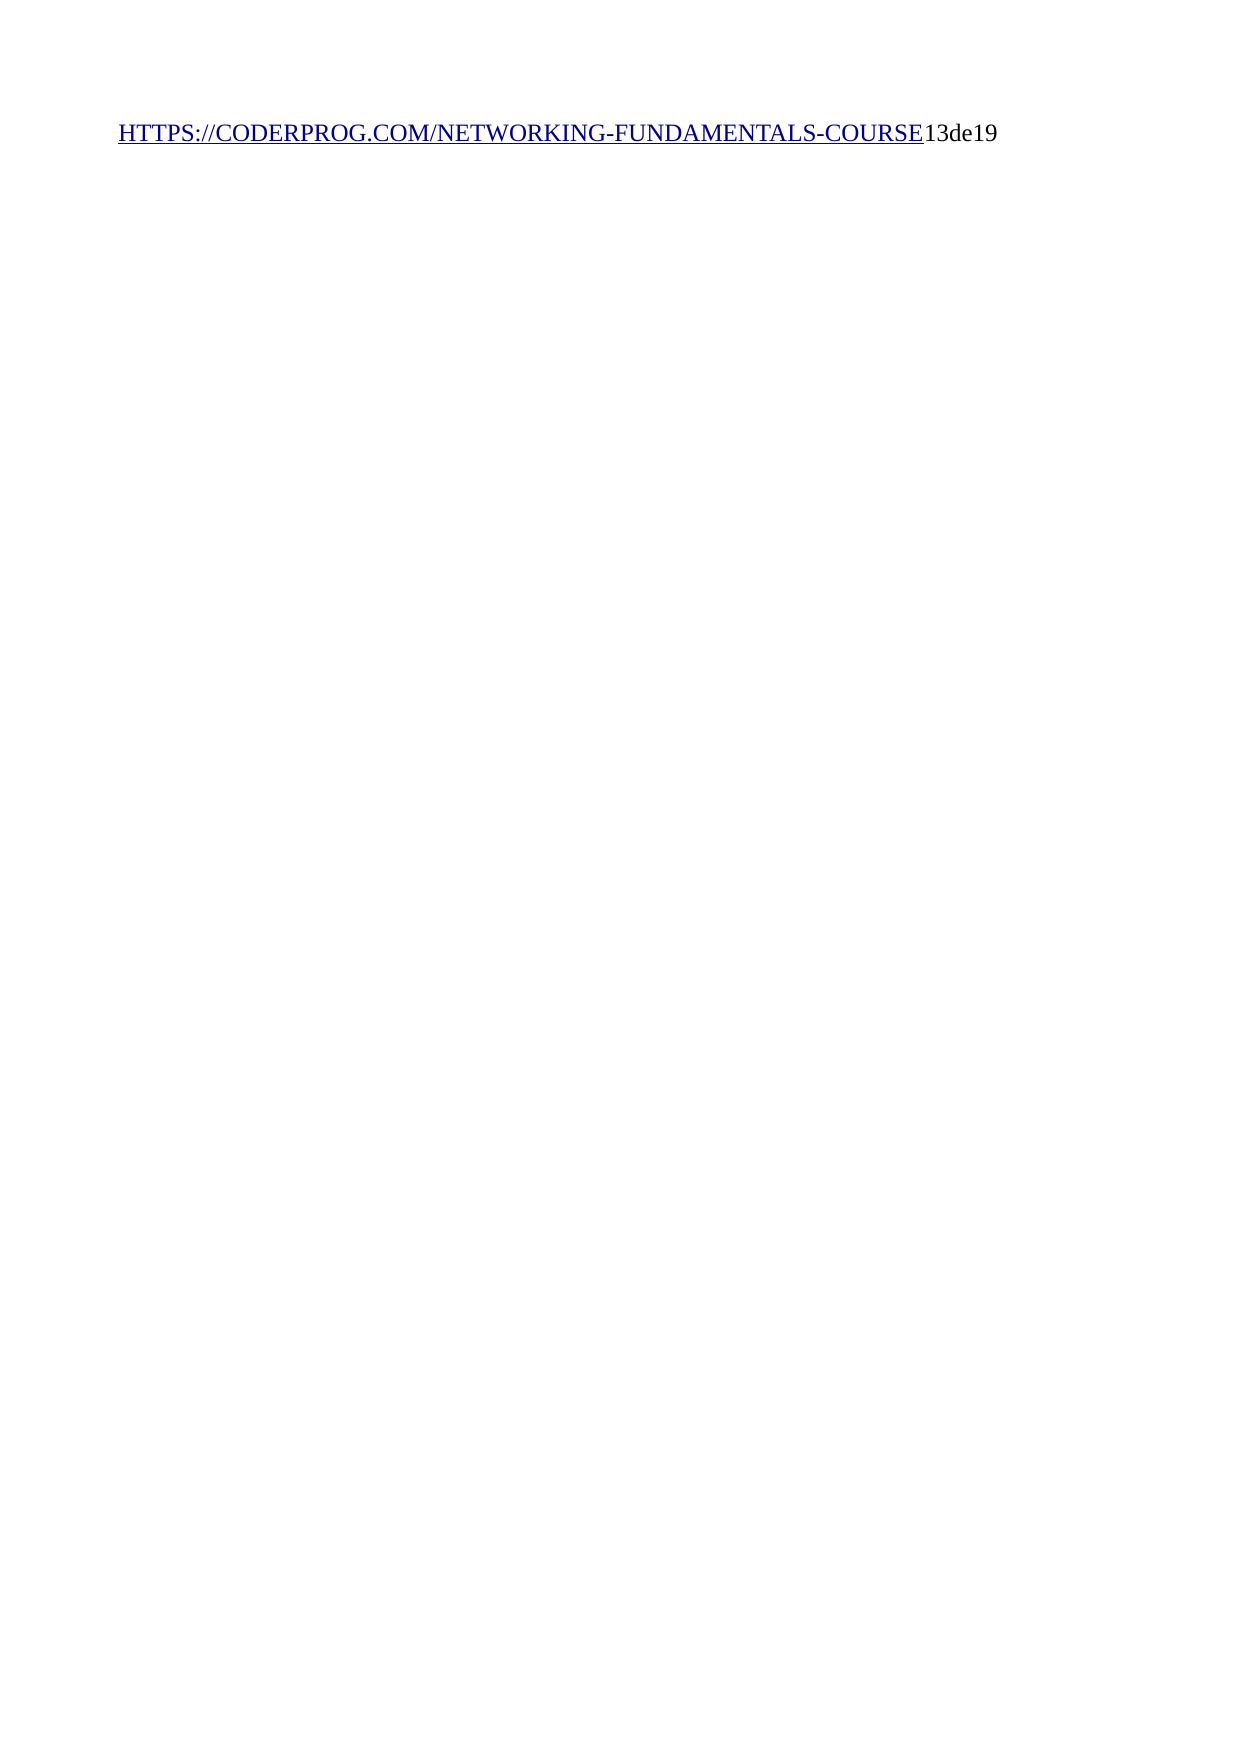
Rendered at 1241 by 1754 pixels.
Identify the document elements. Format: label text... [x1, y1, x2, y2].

text HTTPS://CODERPROG.COM/NETWORKING-FUNDAMENTALS-COURSE13de19 [118, 118, 1122, 147]
